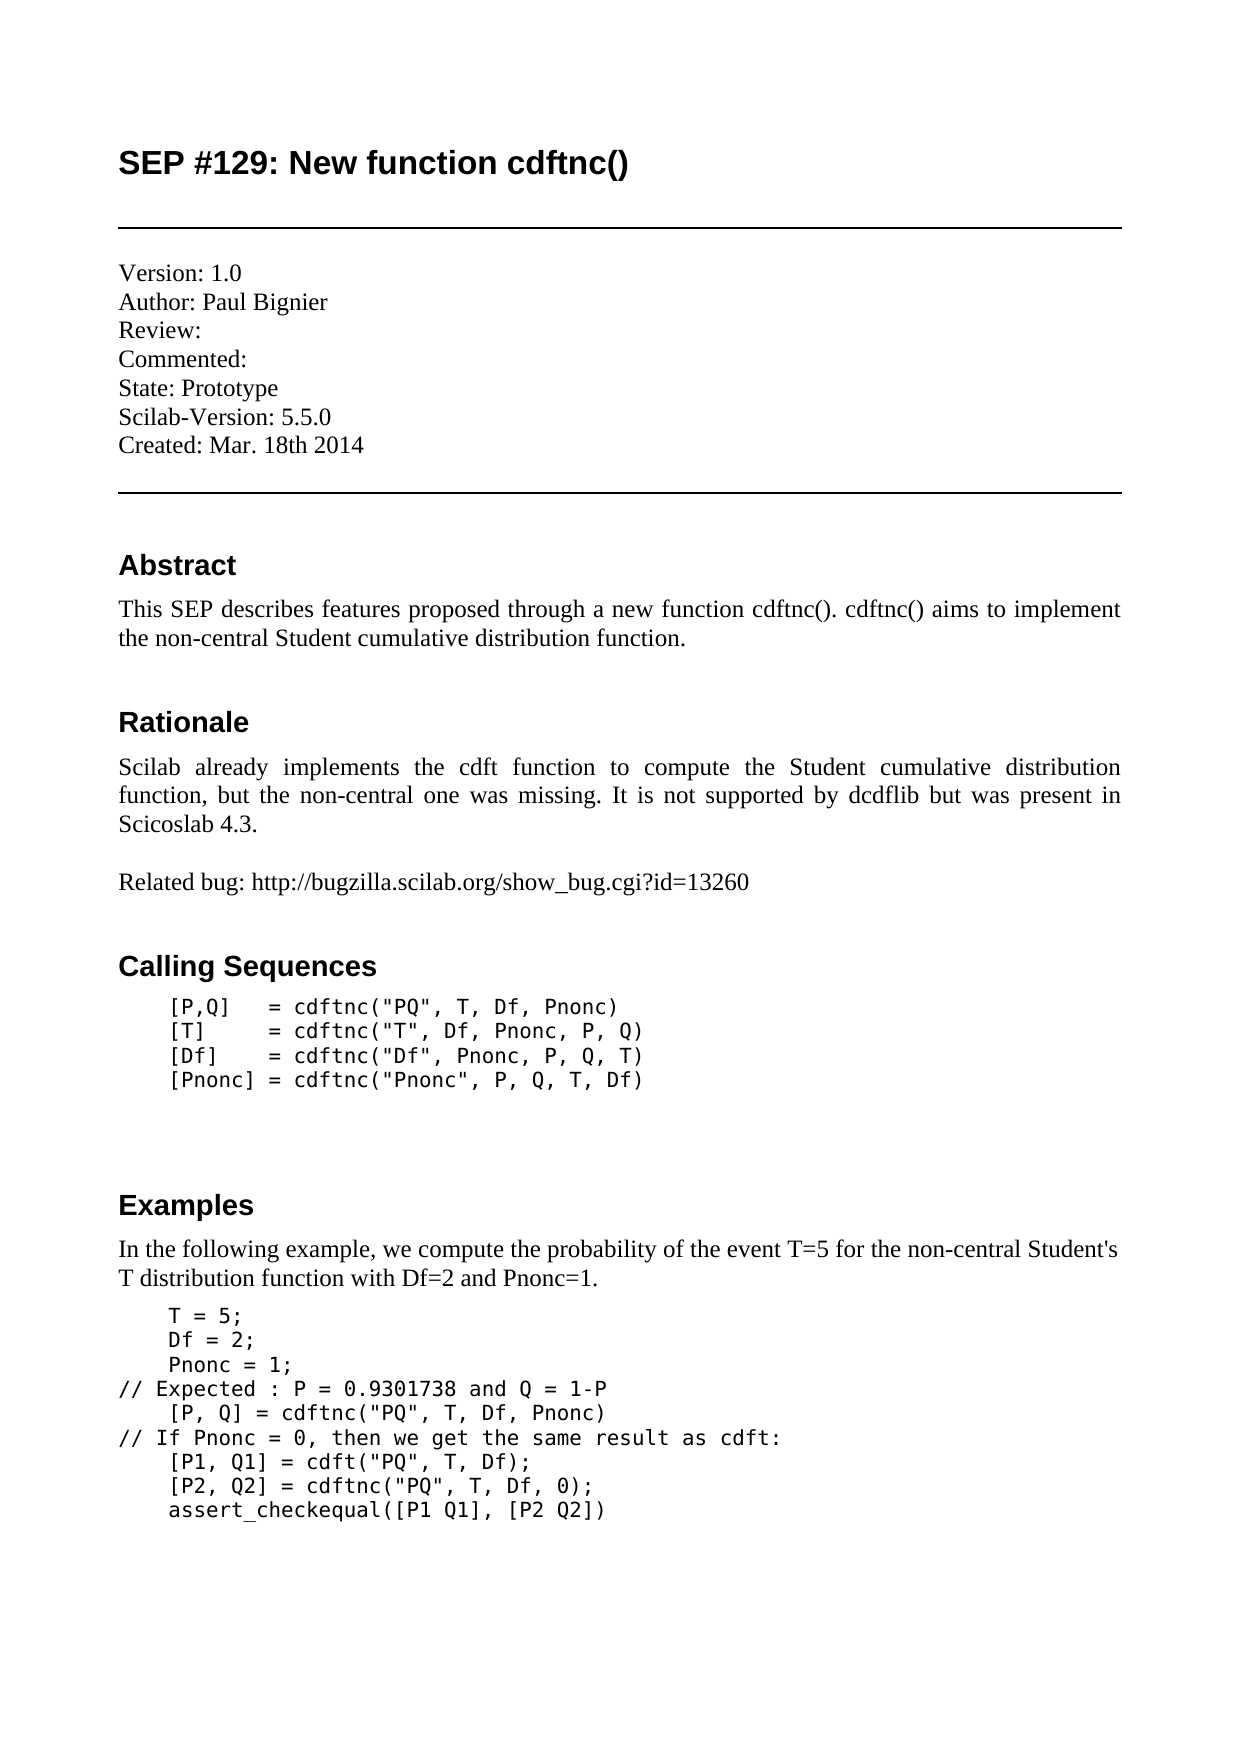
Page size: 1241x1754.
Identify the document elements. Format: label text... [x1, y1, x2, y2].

text Author: Paul Bignier [118, 287, 1122, 316]
text State: Prototype [118, 373, 1122, 402]
text Df = 2; [118, 1328, 1122, 1353]
text Pnonc = 1; [118, 1353, 1122, 1377]
subtitle Rationale [118, 706, 1122, 739]
subtitle Abstract [118, 548, 1122, 582]
text [P1, Q1] = cdft("PQ", T, Df); [118, 1450, 1122, 1474]
text // If Pnonc = 0, then we get the same result as cdft: [118, 1426, 1122, 1450]
text In the following example, we compute the probability of the event T=5 for the non-central Student's T distribution function with Df=2 and Pnonc=1. [118, 1234, 1122, 1292]
text This SEP describes features proposed through a new function cdftnc(). cdftnc() aims to implement the non-central Student cumulative distribution function. [118, 594, 1122, 652]
text Version: 1.0 [118, 258, 1122, 287]
text [T] = cdftnc("T", Df, Pnonc, P, Q) [118, 1019, 1122, 1044]
subtitle Examples [118, 1188, 1122, 1222]
text // Expected : P = 0.9301738 and Q = 1-P [118, 1377, 1122, 1401]
text Created: Mar. 18th 2014 [118, 431, 1122, 459]
text Review: [118, 316, 1122, 344]
text assert_checkequal([P1 Q1], [P2 Q2]) [118, 1498, 1122, 1523]
text [P2, Q2] = cdftnc("PQ", T, Df, 0); [118, 1474, 1122, 1498]
subtitle Calling Sequences [118, 949, 1122, 983]
text [P,Q] = cdftnc("PQ", T, Df, Pnonc) [118, 995, 1122, 1019]
text [P, Q] = cdftnc("PQ", T, Df, Pnonc) [118, 1401, 1122, 1426]
text Related bug: http://bugzilla.scilab.org/show_bug.cgi?id=13260 [118, 867, 1122, 895]
text [Df] = cdftnc("Df", Pnonc, P, Q, T) [118, 1044, 1122, 1068]
text Scilab already implements the cdft function to compute the Student cumulative distribution function, but the non-central one was missing. It is not supported by dcdflib but was present in Scicoslab 4.3. [118, 752, 1122, 838]
text Scilab-Version: 5.5.0 [118, 402, 1122, 431]
text [Pnonc] = cdftnc("Pnonc", P, Q, T, Df) [118, 1068, 1122, 1092]
subtitle SEP #129: New function cdftnc() [118, 143, 1122, 182]
text Commented: [118, 344, 1122, 373]
text T = 5; [118, 1304, 1122, 1328]
